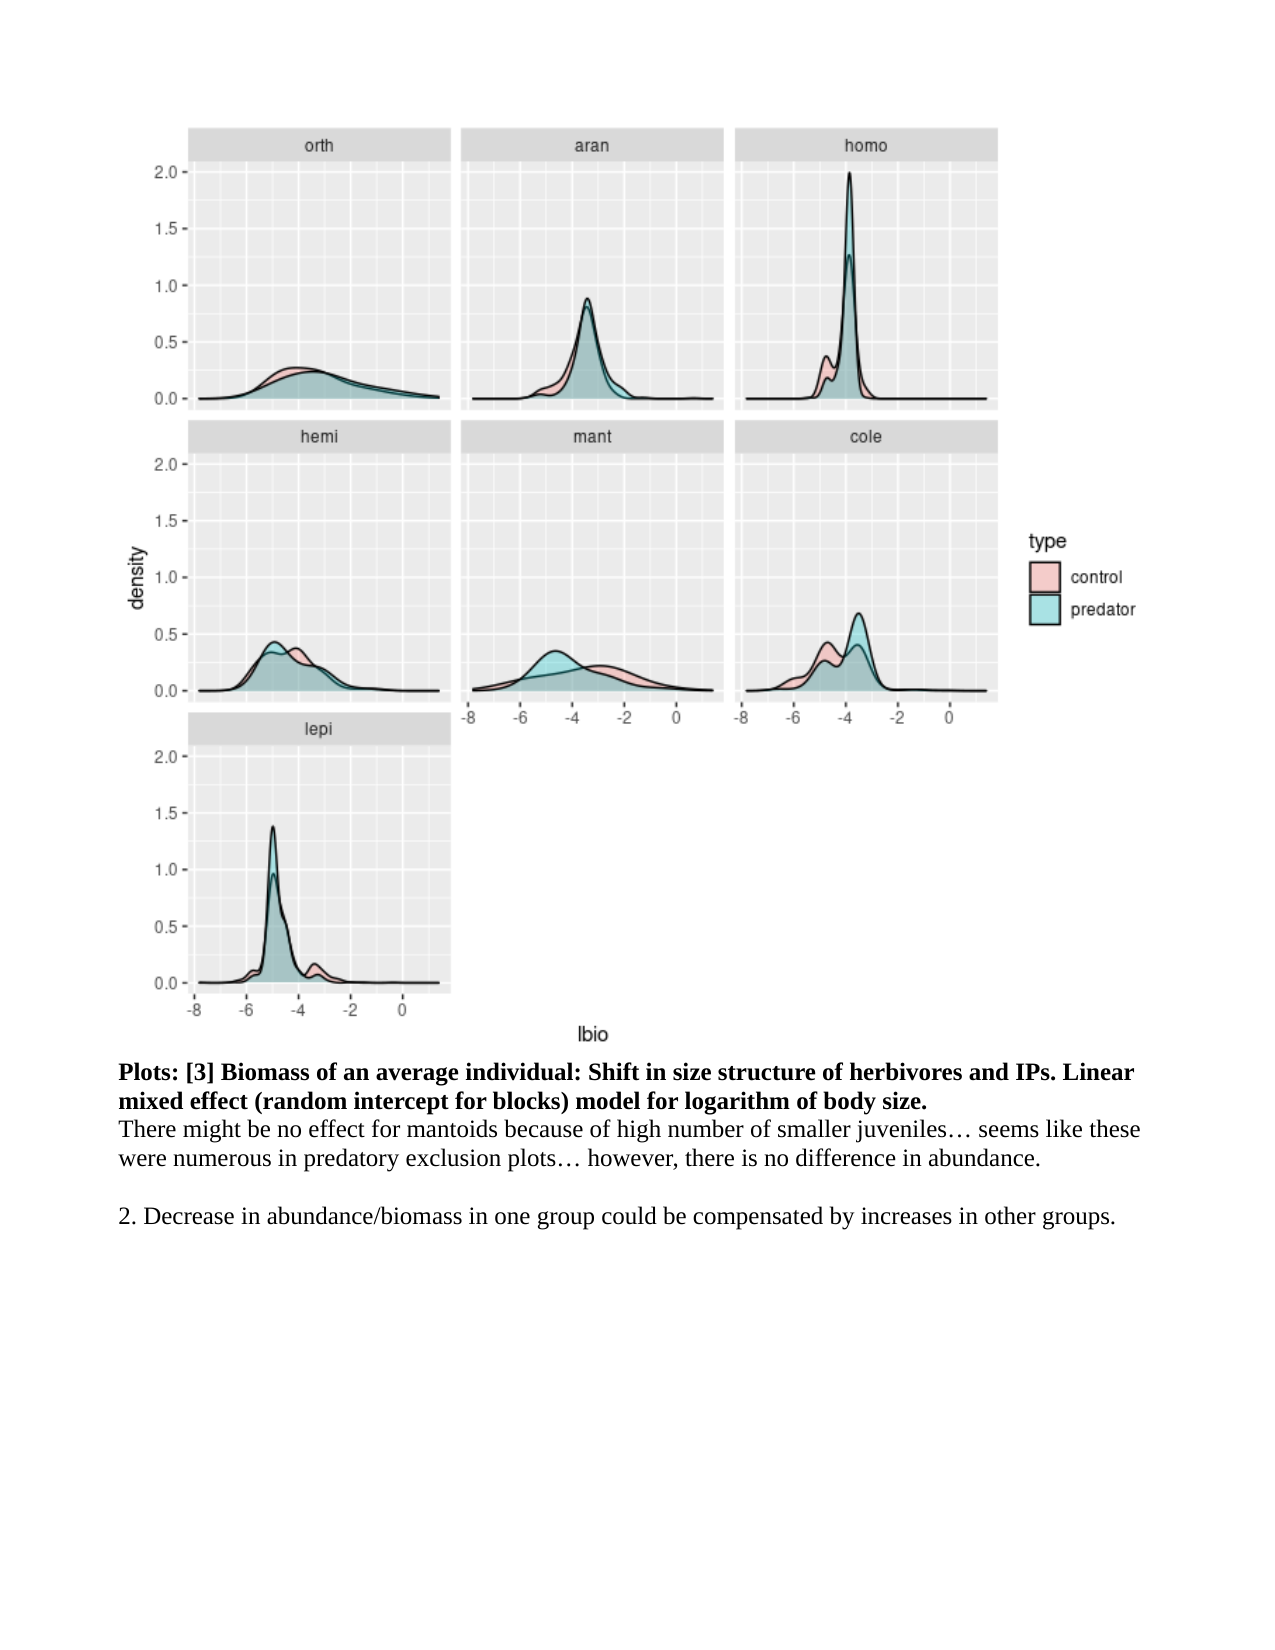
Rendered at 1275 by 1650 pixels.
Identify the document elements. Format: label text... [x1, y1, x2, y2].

picture [118, 118, 1157, 1057]
text 2. Decrease in abundance/biomass in one group could be compensated by increases in other groups. [118, 1201, 1157, 1229]
text Plots: [3] Biomass of an average individual: Shift in size structure of herbivores and IPs. Linear mixed effect (random intercept for blocks) model for logarithm of body size. [118, 1057, 1157, 1114]
text There might be no effect for mantoids because of high number of smaller juveniles… seems like these were numerous in predatory exclusion plots… however, there is no difference in abundance. [118, 1114, 1157, 1172]
